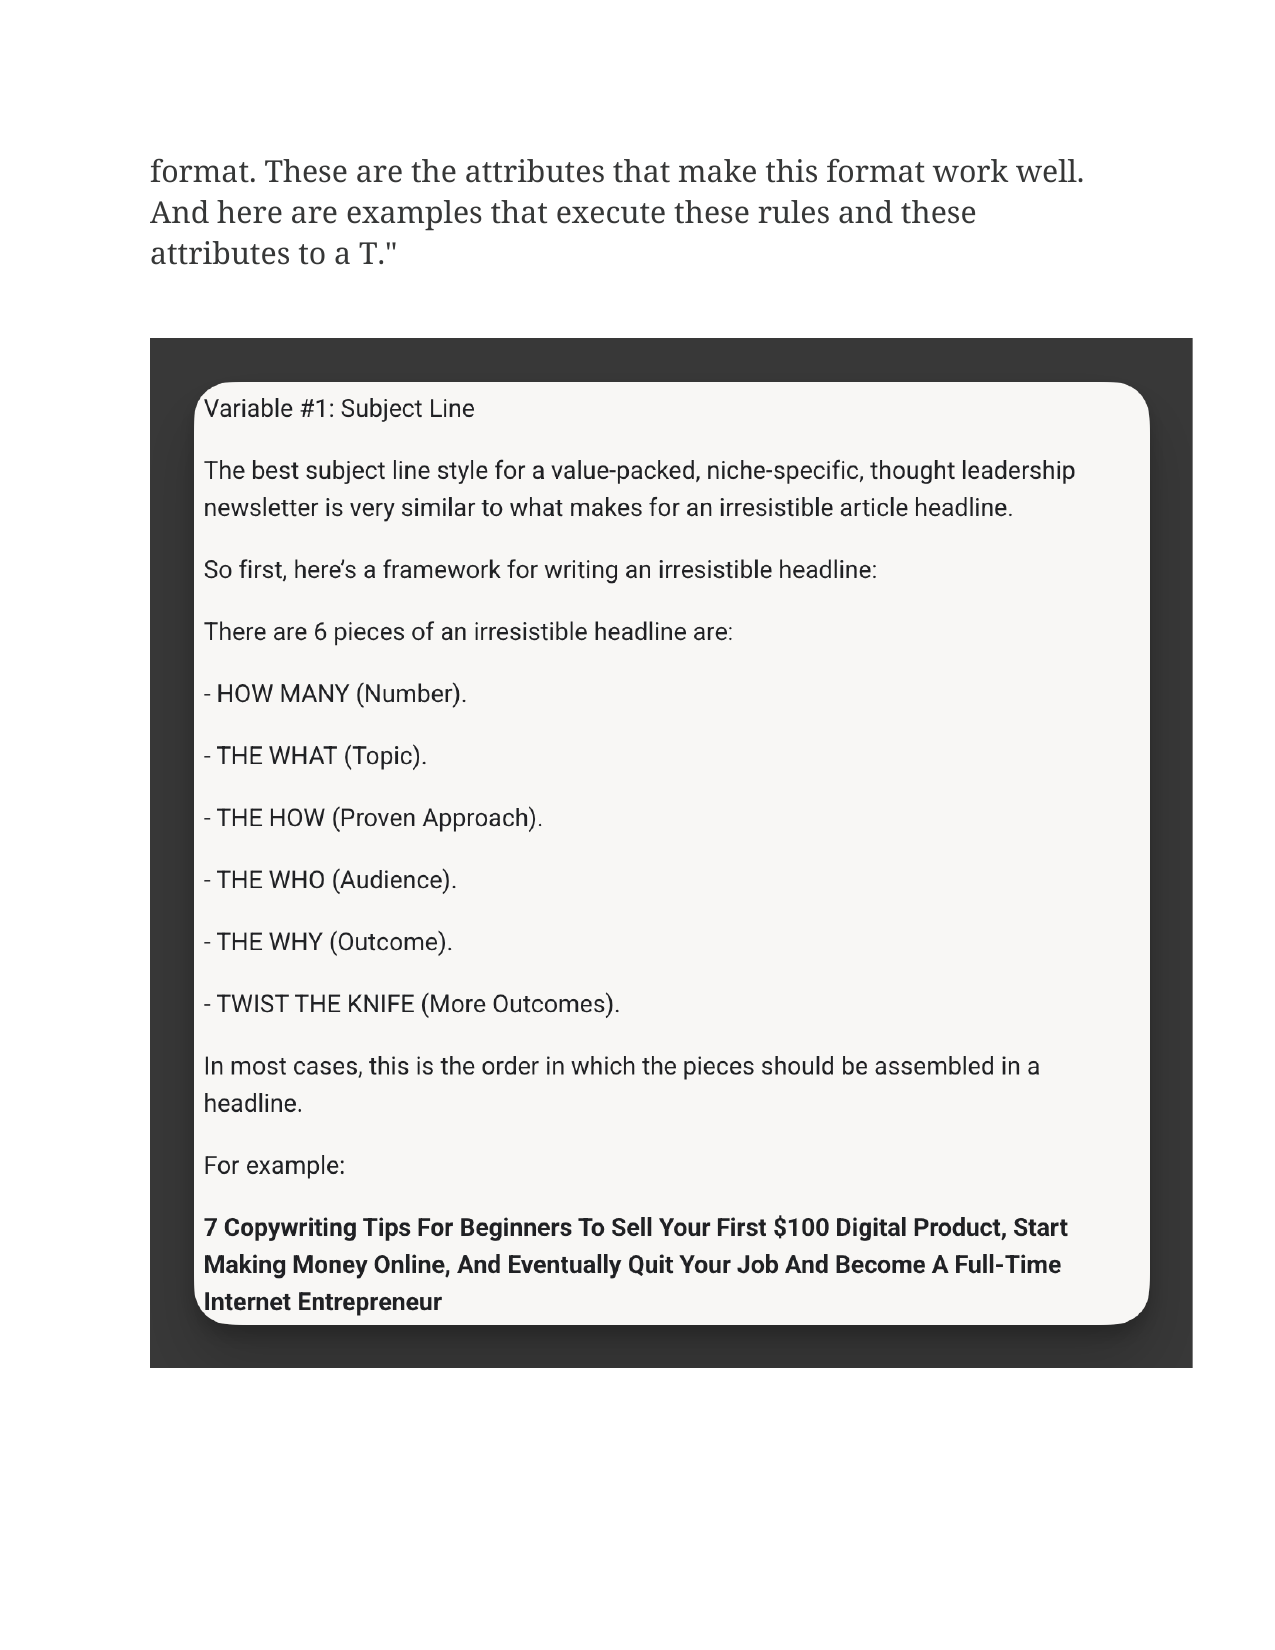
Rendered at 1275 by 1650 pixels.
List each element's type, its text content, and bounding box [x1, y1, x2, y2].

text format. These are the attributes that make this format work well. And here are examples that execute these rules and these attributes to a T." [150, 150, 1125, 273]
